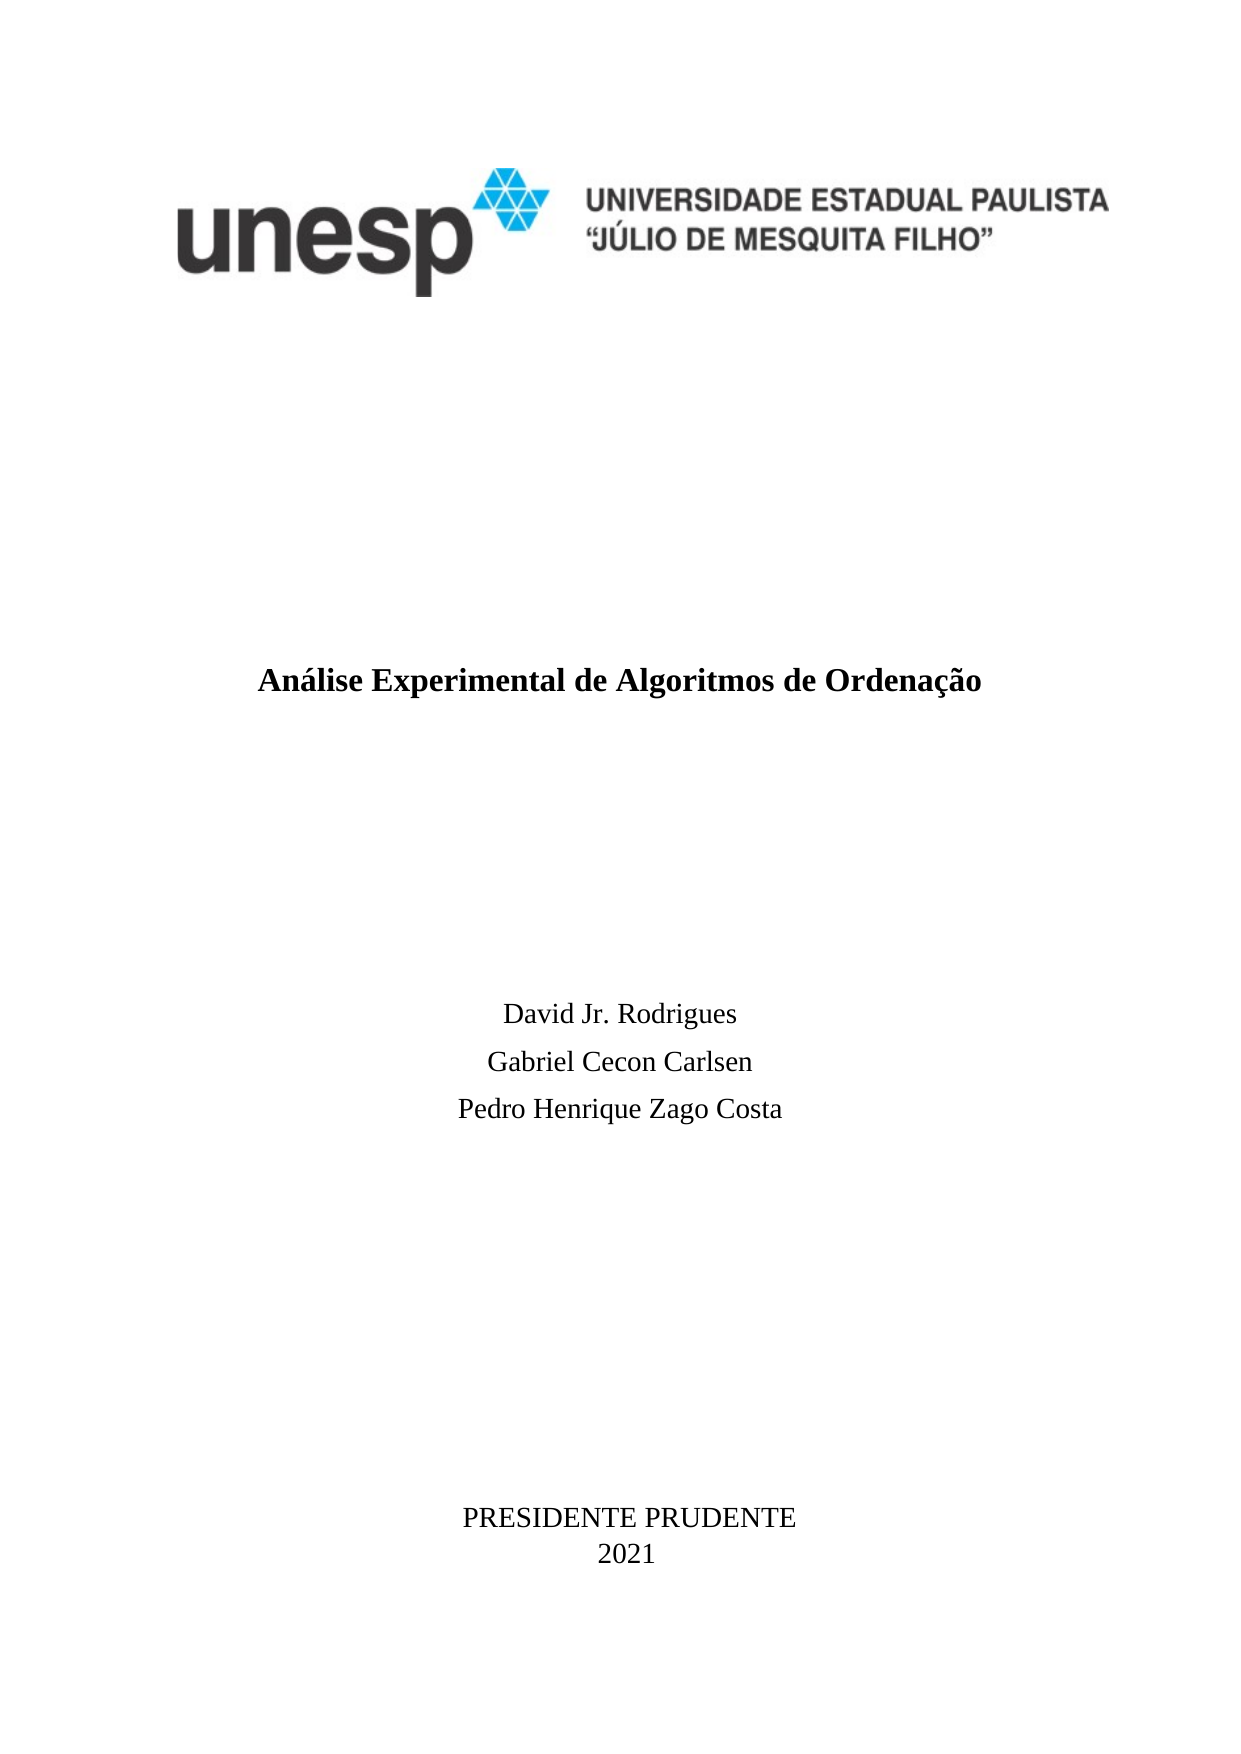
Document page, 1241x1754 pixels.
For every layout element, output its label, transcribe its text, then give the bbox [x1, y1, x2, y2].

text Análise Experimental de Algoritmos de Ordenação [257, 660, 1114, 699]
text Pedro Henrique Zago Costa [177, 1091, 1063, 1125]
text 2021 [177, 1536, 1068, 1569]
text David Jr. Rodrigues [177, 996, 1063, 1029]
text PRESIDENTE PRUDENTE [177, 1500, 1068, 1533]
picture [177, 168, 1109, 297]
text Gabriel Cecon Carlsen [177, 1044, 1063, 1077]
